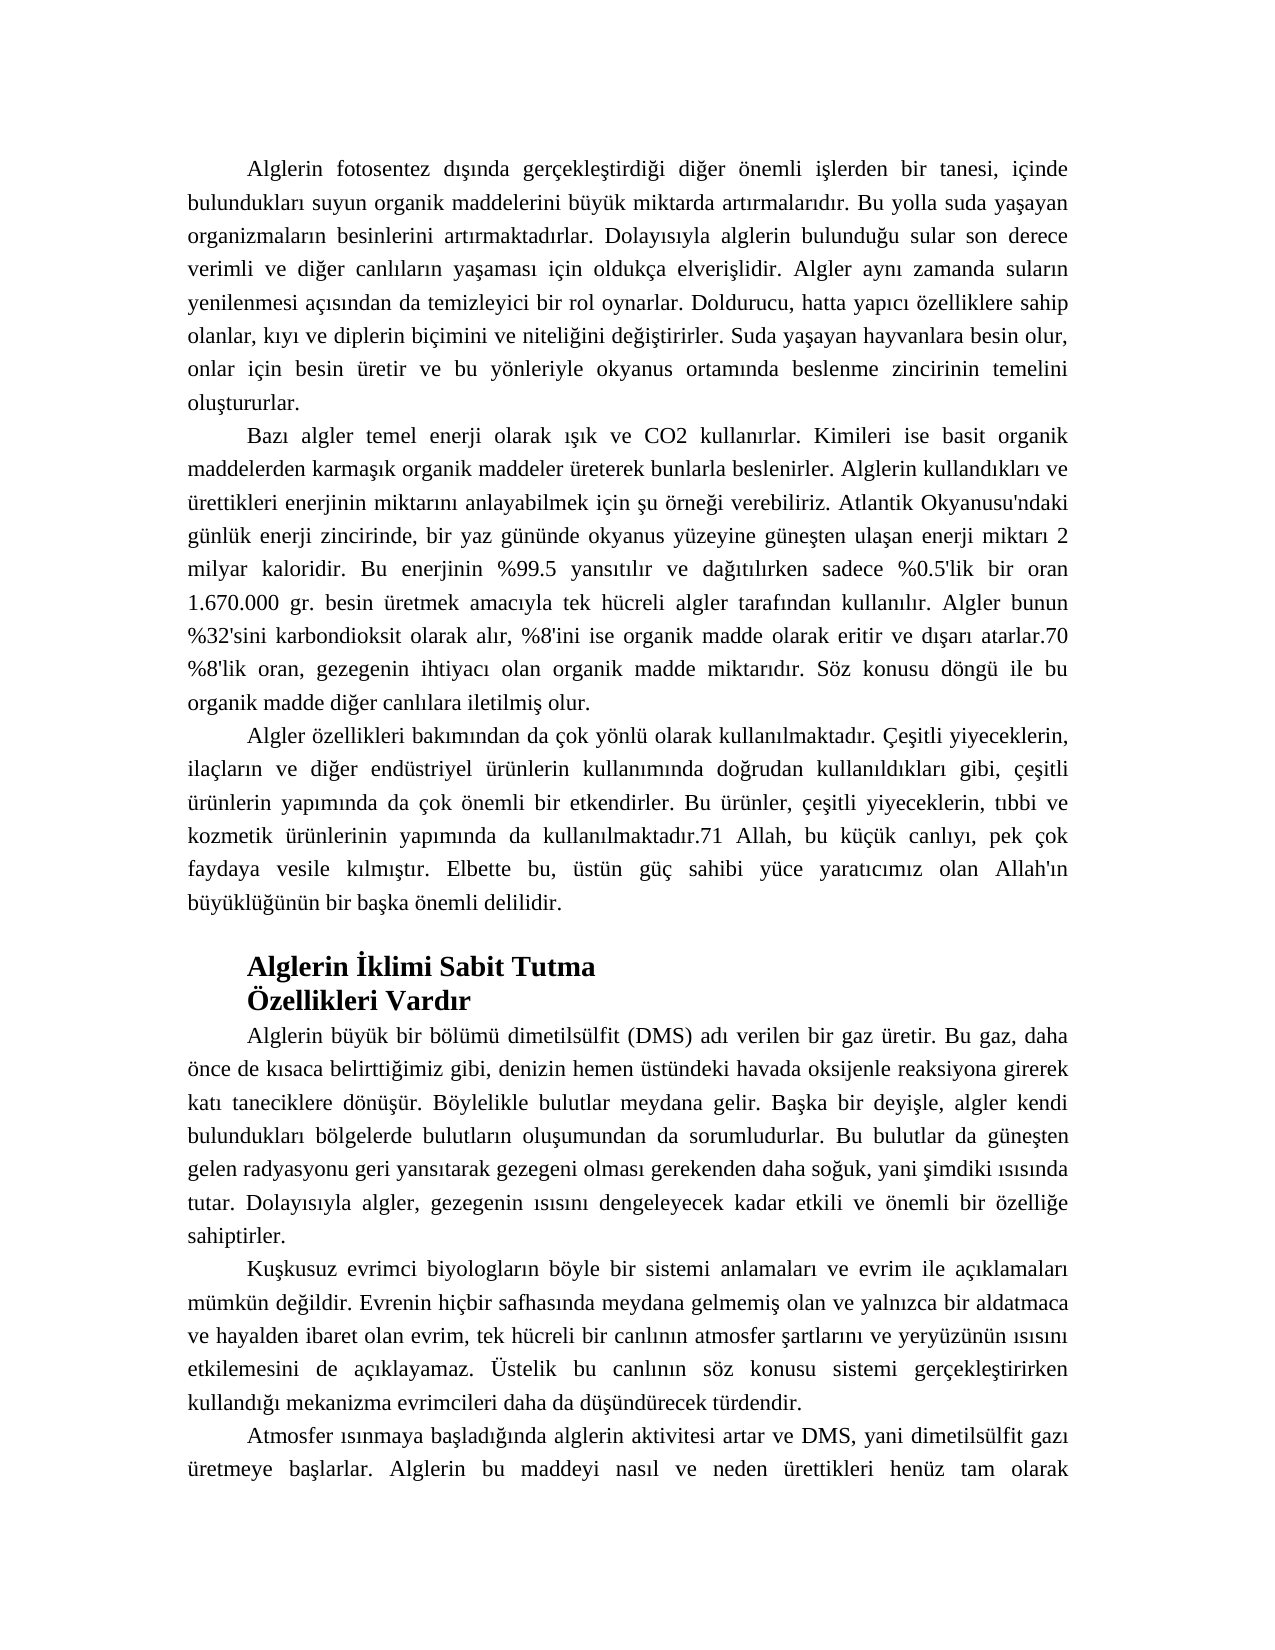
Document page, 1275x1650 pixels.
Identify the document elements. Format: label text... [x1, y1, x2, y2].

text Alglerin büyük bir bölümü dimetilsülfit (DMS) adı verilen bir gaz üretir. Bu gaz, daha önce de kısaca belirttiğimiz gibi, denizin hemen üstündeki havada oksijenle reaksiyona girerek katı taneciklere dönüşür. Böylelikle bulutlar meydana gelir. Başka bir deyişle, algler kendi bulundukları bölgelerde bulutların oluşumundan da sorumludurlar. Bu bulutlar da güneşten gelen radyasyonu geri yansıtarak gezegeni olması gerekenden daha soğuk, yani şimdiki ısısında tutar. Dolayısıyla algler, gezegenin ısısını dengeleyecek kadar etkili ve önemli bir özelliğe sahiptirler. [187, 1017, 1070, 1250]
text Alglerin İklimi Sabit Tutma [187, 950, 1070, 983]
text Kuşkusuz evrimci biyologların böyle bir sistemi anlamaları ve evrim ile açıklamaları mümkün değildir. Evrenin hiçbir safhasında meydana gelmemiş olan ve yalnızca bir aldatmaca ve hayalden ibaret olan evrim, tek hücreli bir canlının atmosfer şartlarını ve yeryüzünün ısısını etkilemesini de açıklayamaz. Üstelik bu canlının söz konusu sistemi gerçekleştirirken kullandığı mekanizma evrimcileri daha da düşündürecek türdendir. [187, 1250, 1070, 1417]
text Özellikleri Vardır [187, 983, 1070, 1017]
text Atmosfer ısınmaya başladığında alglerin aktivitesi artar ve DMS, yani dimetilsülfit gazı üretmeye başlarlar. Alglerin bu maddeyi nasıl ve neden ürettikleri henüz tam olarak [187, 1417, 1070, 1483]
text Algler özellikleri bakımından da çok yönlü olarak kullanılmaktadır. Çeşitli yiyeceklerin, ilaçların ve diğer endüstriyel ürünlerin kullanımında doğrudan kullanıldıkları gibi, çeşitli ürünlerin yapımında da çok önemli bir etkendirler. Bu ürünler, çeşitli yiyeceklerin, tıbbi ve kozmetik ürünlerinin yapımında da kullanılmaktadır.71 Allah, bu küçük canlıyı, pek çok faydaya vesile kılmıştır. Elbette bu, üstün güç sahibi yüce yaratıcımız olan Allah'ın büyüklüğünün bir başka önemli delilidir. [187, 717, 1070, 917]
text Bazı algler temel enerji olarak ışık ve CO2 kullanırlar. Kimileri ise basit organik maddelerden karmaşık organik maddeler üreterek bunlarla beslenirler. Alglerin kullandıkları ve ürettikleri enerjinin miktarını anlayabilmek için şu örneği verebiliriz. Atlantik Okyanusu'ndaki günlük enerji zincirinde, bir yaz gününde okyanus yüzeyine güneşten ulaşan enerji miktarı 2 milyar kaloridir. Bu enerjinin %99.5 yansıtılır ve dağıtılırken sadece %0.5'lik bir oran 1.670.000 gr. besin üretmek amacıyla tek hücreli algler tarafından kullanılır. Algler bunun %32'sini karbondioksit olarak alır, %8'ini ise organik madde olarak eritir ve dışarı atarlar.70 %8'lik oran, gezegenin ihtiyacı olan organik madde miktarıdır. Söz konusu döngü ile bu organik madde diğer canlılara iletilmiş olur. [187, 417, 1070, 717]
text Alglerin fotosentez dışında gerçekleştirdiği diğer önemli işlerden bir tanesi, içinde bulundukları suyun organik maddelerini büyük miktarda artırmalarıdır. Bu yolla suda yaşayan organizmaların besinlerini artırmaktadırlar. Dolayısıyla alglerin bulunduğu sular son derece verimli ve diğer canlıların yaşaması için oldukça elverişlidir. Algler aynı zamanda suların yenilenmesi açısından da temizleyici bir rol oynarlar. Doldurucu, hatta yapıcı özelliklere sahip olanlar, kıyı ve diplerin biçimini ve niteliğini değiştirirler. Suda yaşayan hayvanlara besin olur, onlar için besin üretir ve bu yönleriyle okyanus ortamında beslenme zincirinin temelini oluştururlar. [187, 150, 1070, 417]
